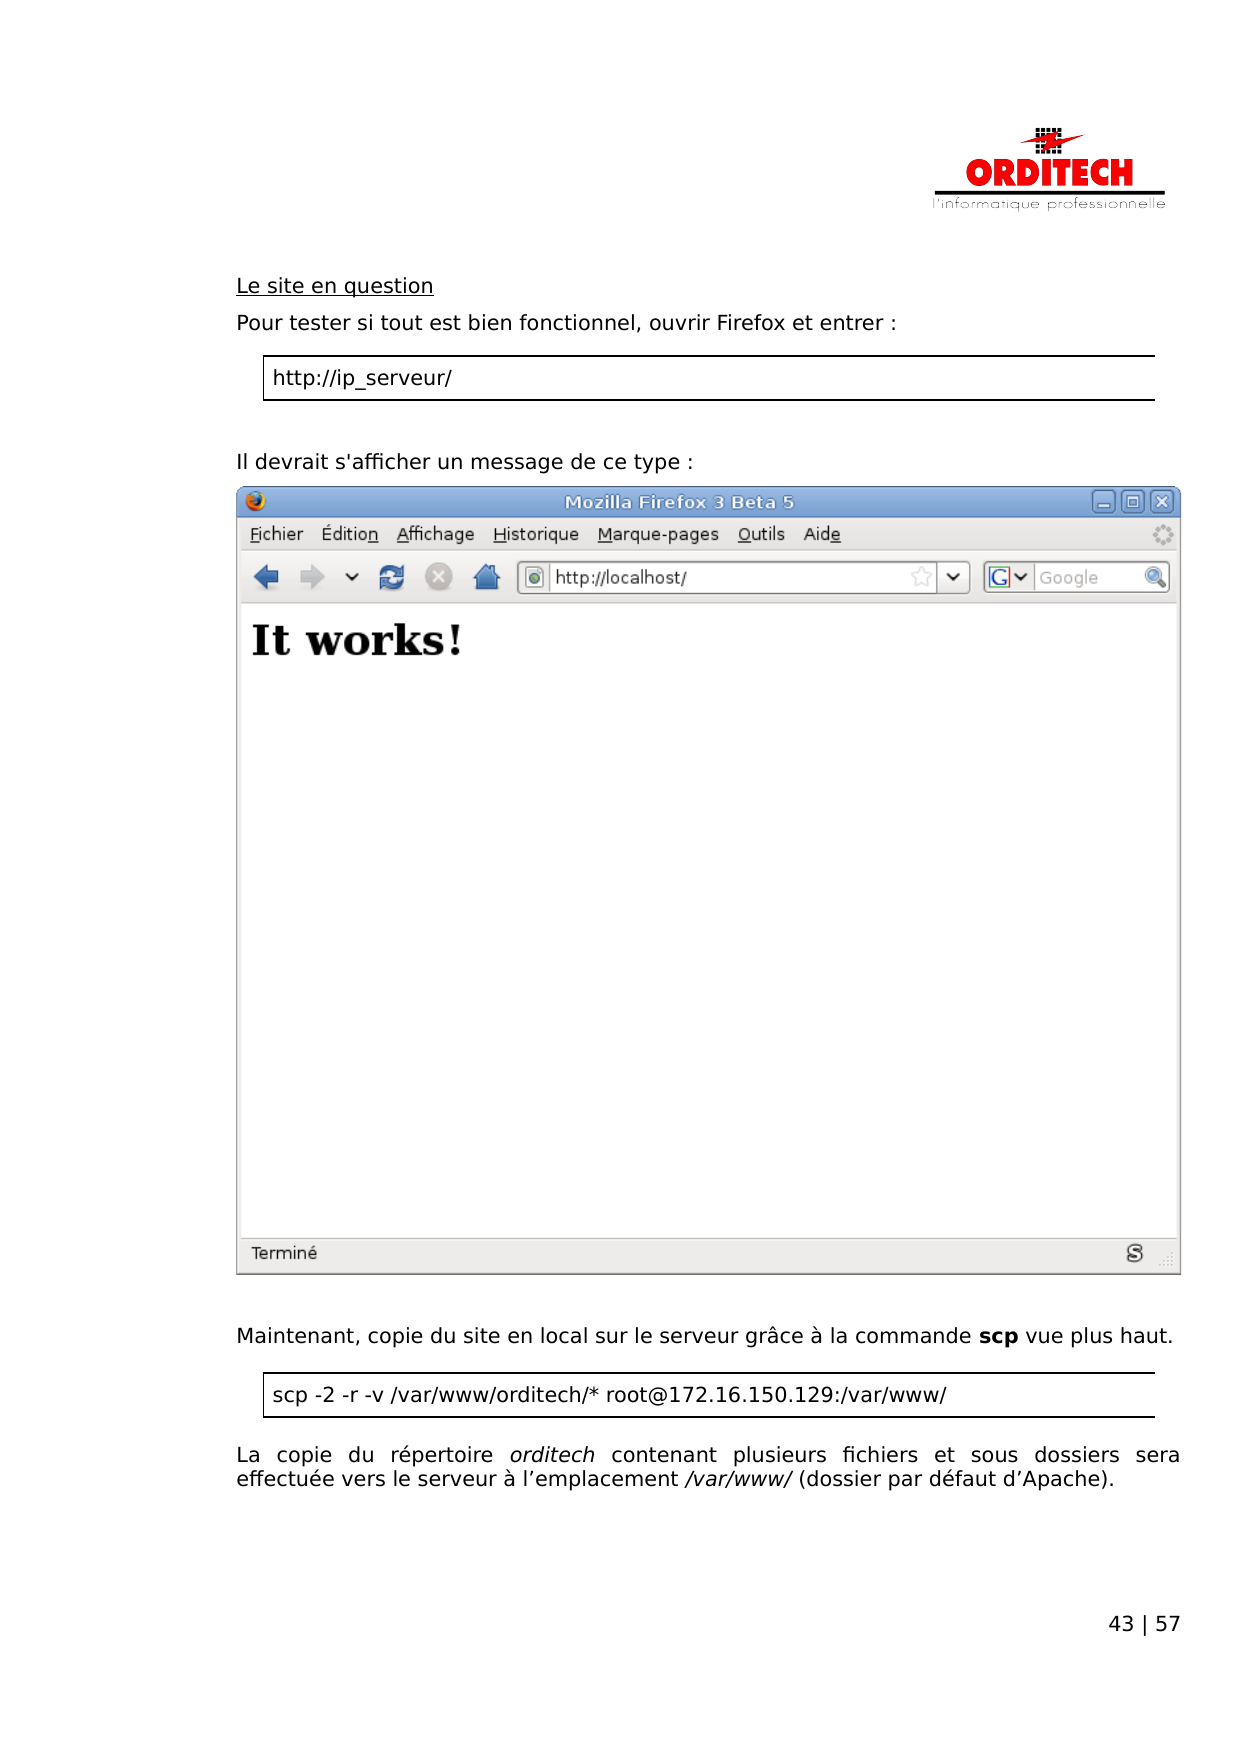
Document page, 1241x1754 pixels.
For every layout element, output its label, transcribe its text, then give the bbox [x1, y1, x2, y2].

text http://ip_serveur/ [272, 366, 1146, 390]
text Il devrait s'afficher un message de ce type : [236, 450, 1181, 474]
text La copie du répertoire orditech contenant plusieurs fichiers et sous dossiers sera effectuée vers le serveur à l’emplacement /var/www/ (dossier par défaut d’Apache). [236, 1443, 1181, 1491]
text Pour tester si tout est bien fonctionnel, ouvrir Firefox et entrer : [236, 311, 1181, 335]
picture [236, 486, 1182, 1275]
text Le site en question [236, 274, 1181, 298]
text Maintenant, copie du site en local sur le serveur grâce à la commande scp vue plus haut. [236, 1324, 1181, 1348]
text scp -2 -r -v /var/www/orditech/* root@172.16.150.129:/var/www/ [272, 1383, 1146, 1407]
picture [920, 118, 1182, 221]
